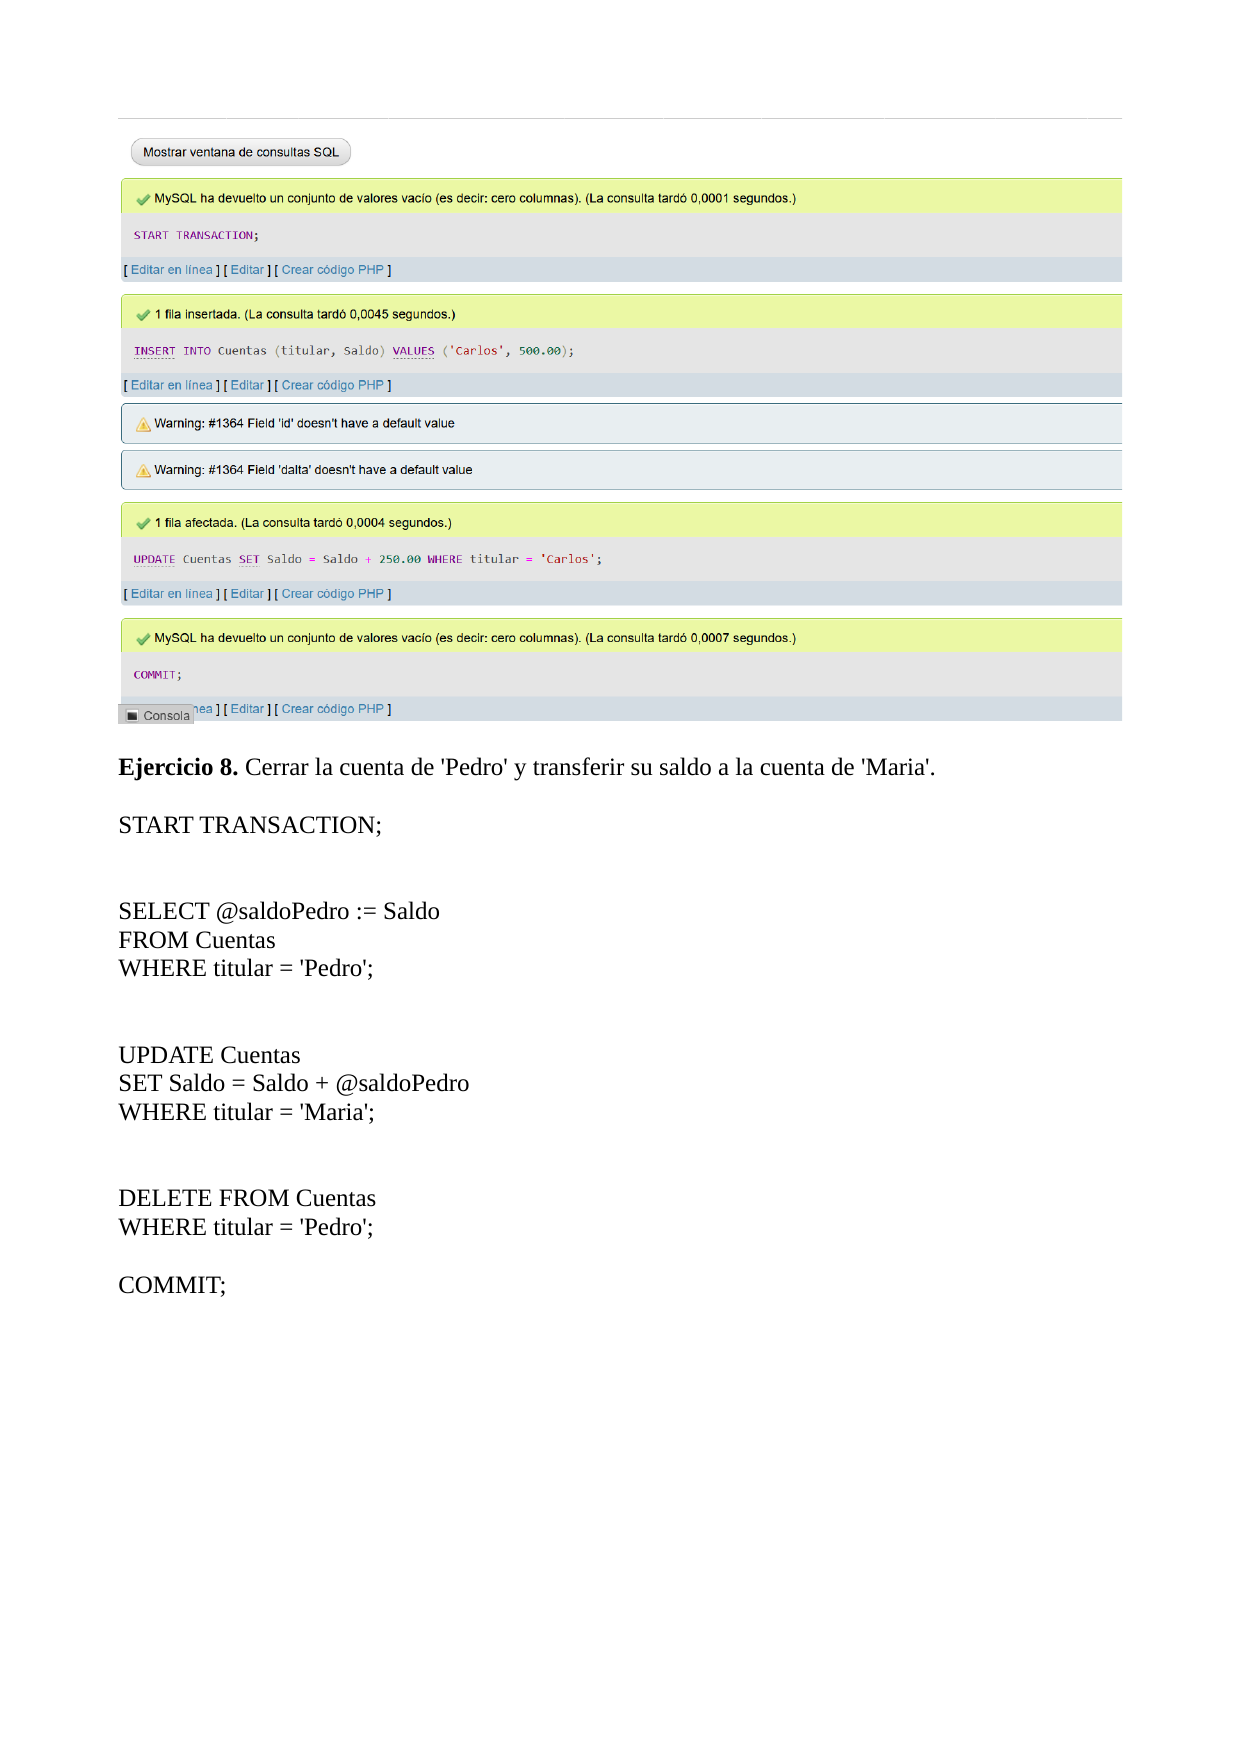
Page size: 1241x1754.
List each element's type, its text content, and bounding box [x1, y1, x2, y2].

text FROM Cuentas [118, 925, 1122, 953]
text COMMIT; [118, 1270, 1122, 1298]
picture [118, 118, 1123, 724]
text Ejercicio 8. Cerrar la cuenta de 'Pedro' y transferir su saldo a la cuenta de 'Maria'. [118, 752, 1122, 781]
text WHERE titular = 'Pedro'; [118, 1212, 1122, 1241]
text WHERE titular = 'Pedro'; [118, 953, 1122, 982]
text WHERE titular = 'Maria'; [118, 1097, 1122, 1126]
text SELECT @saldoPedro := Saldo [118, 896, 1122, 925]
text START TRANSACTION; [118, 810, 1122, 838]
text SET Saldo = Saldo + @saldoPedro [118, 1068, 1122, 1097]
text DELETE FROM Cuentas [118, 1183, 1122, 1212]
text UPDATE Cuentas [118, 1040, 1122, 1068]
